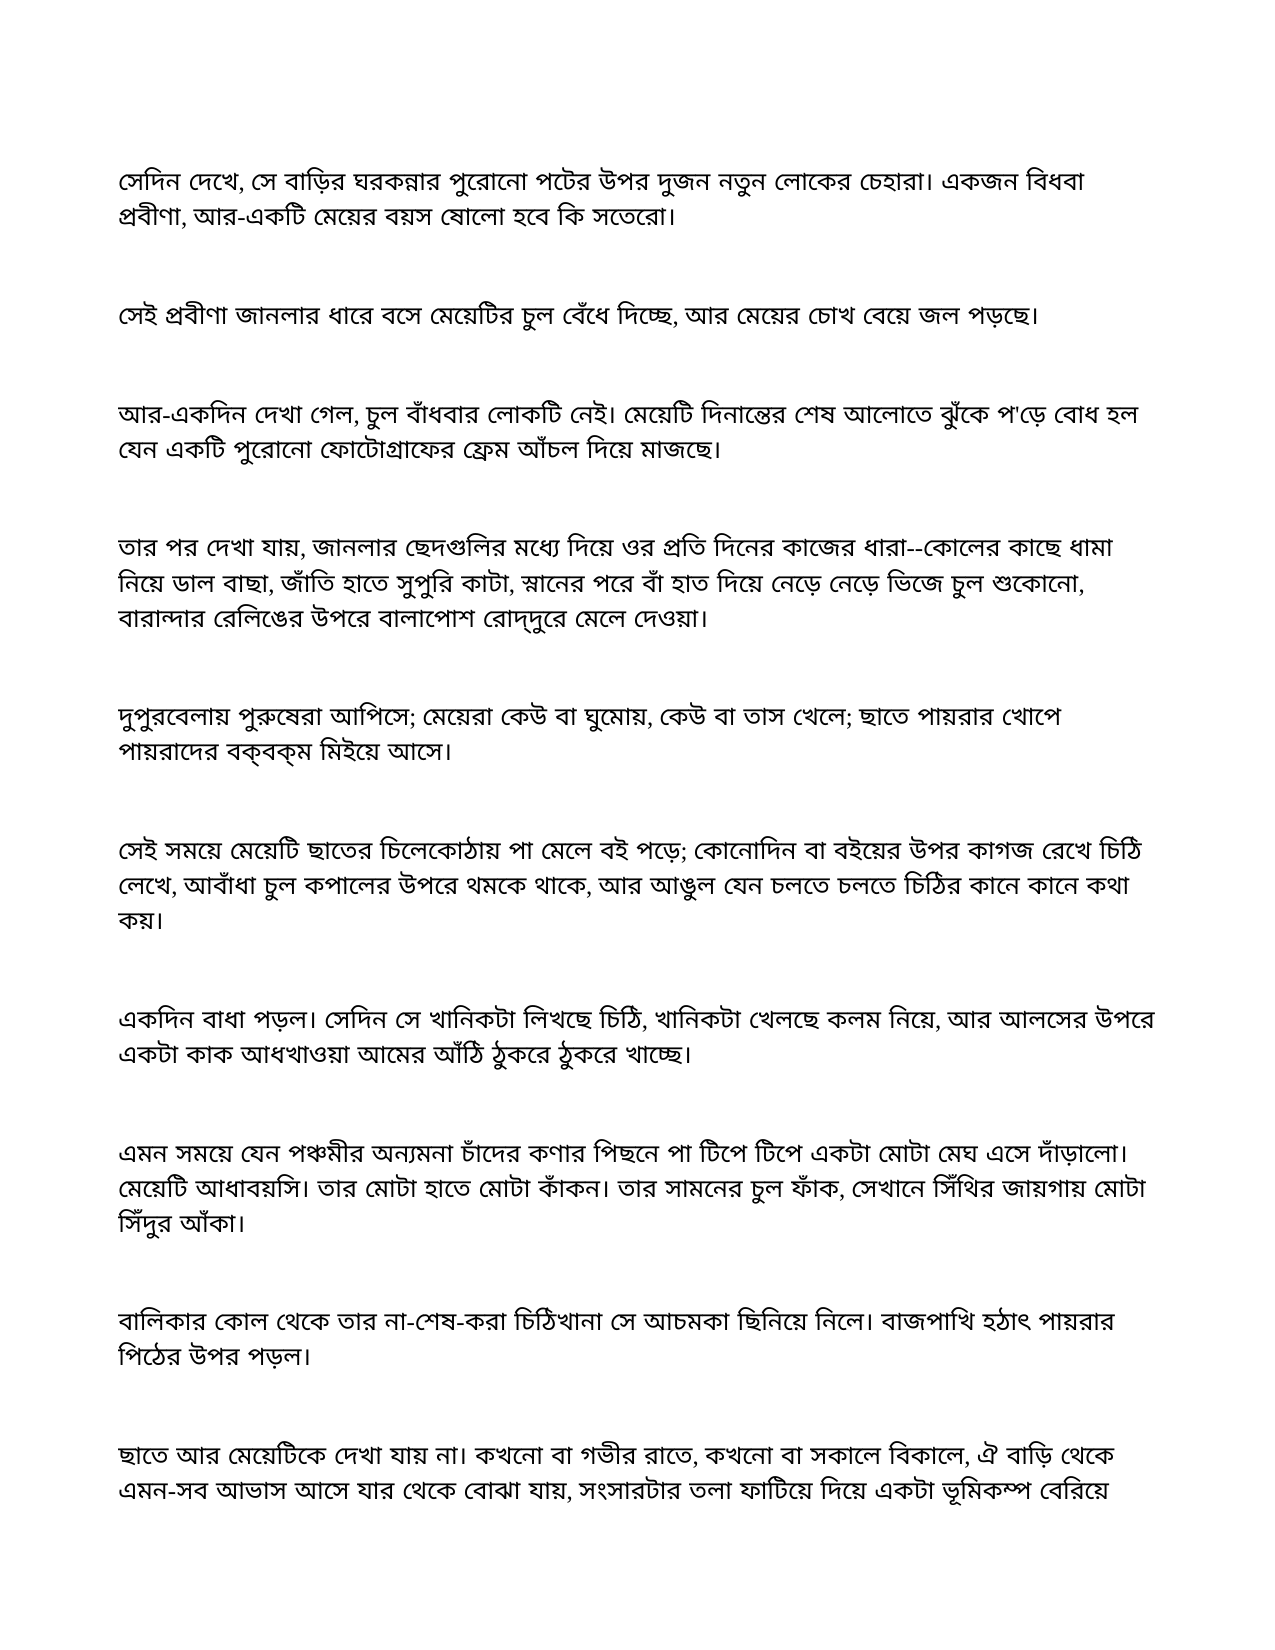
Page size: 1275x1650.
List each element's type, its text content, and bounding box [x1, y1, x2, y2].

text বালিকার কোল থেকে তার না-শেষ-করা চিঠিখানা সে আচমকা ছিনিয়ে নিলে। বাজপাখি হঠাৎ পায়রার পিঠের উপর পড়ল। [118, 1307, 1157, 1372]
text ছাতে আর মেয়েটিকে দেখা যায় না। কখনো বা গভীর রাতে, কখনো বা সকালে বিকালে, ঐ বাড়ি থেকে এমন-সব আভাস আসে যার থেকে বোঝা যায়, সংসারটার তলা ফাটিয়ে দিয়ে একটা ভূমিকম্প বেরিয়ে আসবার জন্যে মাথা ঠুকছে। [118, 1441, 1157, 1506]
text আর-একদিন দেখা গেল, চুল বাঁধবার লোকটি নেই। মেয়েটি দিনান্তের শেষ আলোতে ঝুঁকে প'ড়ে বোধ হল যেন একটি পুরোনো ফোটোগ্রাফের ফ্রেম আঁচল দিয়ে মাজছে। [118, 400, 1157, 464]
text সেই প্রবীণা জানলার ধারে বসে মেয়েটির চুল বেঁধে দিচ্ছে, আর মেয়ের চোখ বেয়ে জল পড়ছে। [118, 301, 1157, 330]
text দুপুরবেলায় পুরুষেরা আপিসে; মেয়েরা কেউ বা ঘুমোয়, কেউ বা তাস খেলে; ছাতে পায়রার খোপে পায়রাদের বক্‌বক্‌ম মিইয়ে আসে। [118, 702, 1157, 767]
text তার পর দেখা যায়, জানলার ছেদগুলির মধ্যে দিয়ে ওর প্রতি দিনের কাজের ধারা--কোলের কাছে ধামা নিয়ে ডাল বাছা, জাঁতি হাতে সুপুরি কাটা, স্নানের পরে বাঁ হাত দিয়ে নেড়ে নেড়ে ভিজে চুল শুকোনো, বারান্দার রেলিঙের উপরে বালাপোশ রোদ্‌দুরে মেলে দেওয়া। [118, 533, 1157, 633]
text সেই সময়ে মেয়েটি ছাতের চিলেকোঠায় পা মেলে বই পড়ে; কোনোদিন বা বইয়ের উপর কাগজ রেখে চিঠি লেখে, আবাঁধা চুল কপালের উপরে থমকে থাকে, আর আঙুল যেন চলতে চলতে চিঠির কানে কানে কথা কয়। [118, 836, 1157, 936]
text এমন সময়ে যেন পঞ্চমীর অন্যমনা চাঁদের কণার পিছনে পা টিপে টিপে একটা মোটা মেঘ এসে দাঁড়ালো। মেয়েটি আধাবয়সি। তার মোটা হাতে মোটা কাঁকন। তার সামনের চুল ফাঁক, সেখানে সিঁথির জায়গায় মোটা সিঁদুর আঁকা। [118, 1139, 1157, 1238]
text সেদিন দেখে, সে বাড়ির ঘরকন্নার পুরোনো পটের উপর দুজন নতুন লোকের চেহারা। একজন বিধবা প্রবীণা, আর-একটি মেয়ের বয়স ষোলো হবে কি সতেরো। [118, 167, 1157, 232]
text একদিন বাধা পড়ল। সেদিন সে খানিকটা লিখছে চিঠি, খানিকটা খেলছে কলম নিয়ে, আর আলসের উপরে একটা কাক আধখাওয়া আমের আঁঠি ঠুকরে ঠুকরে খাচ্ছে। [118, 1005, 1157, 1069]
